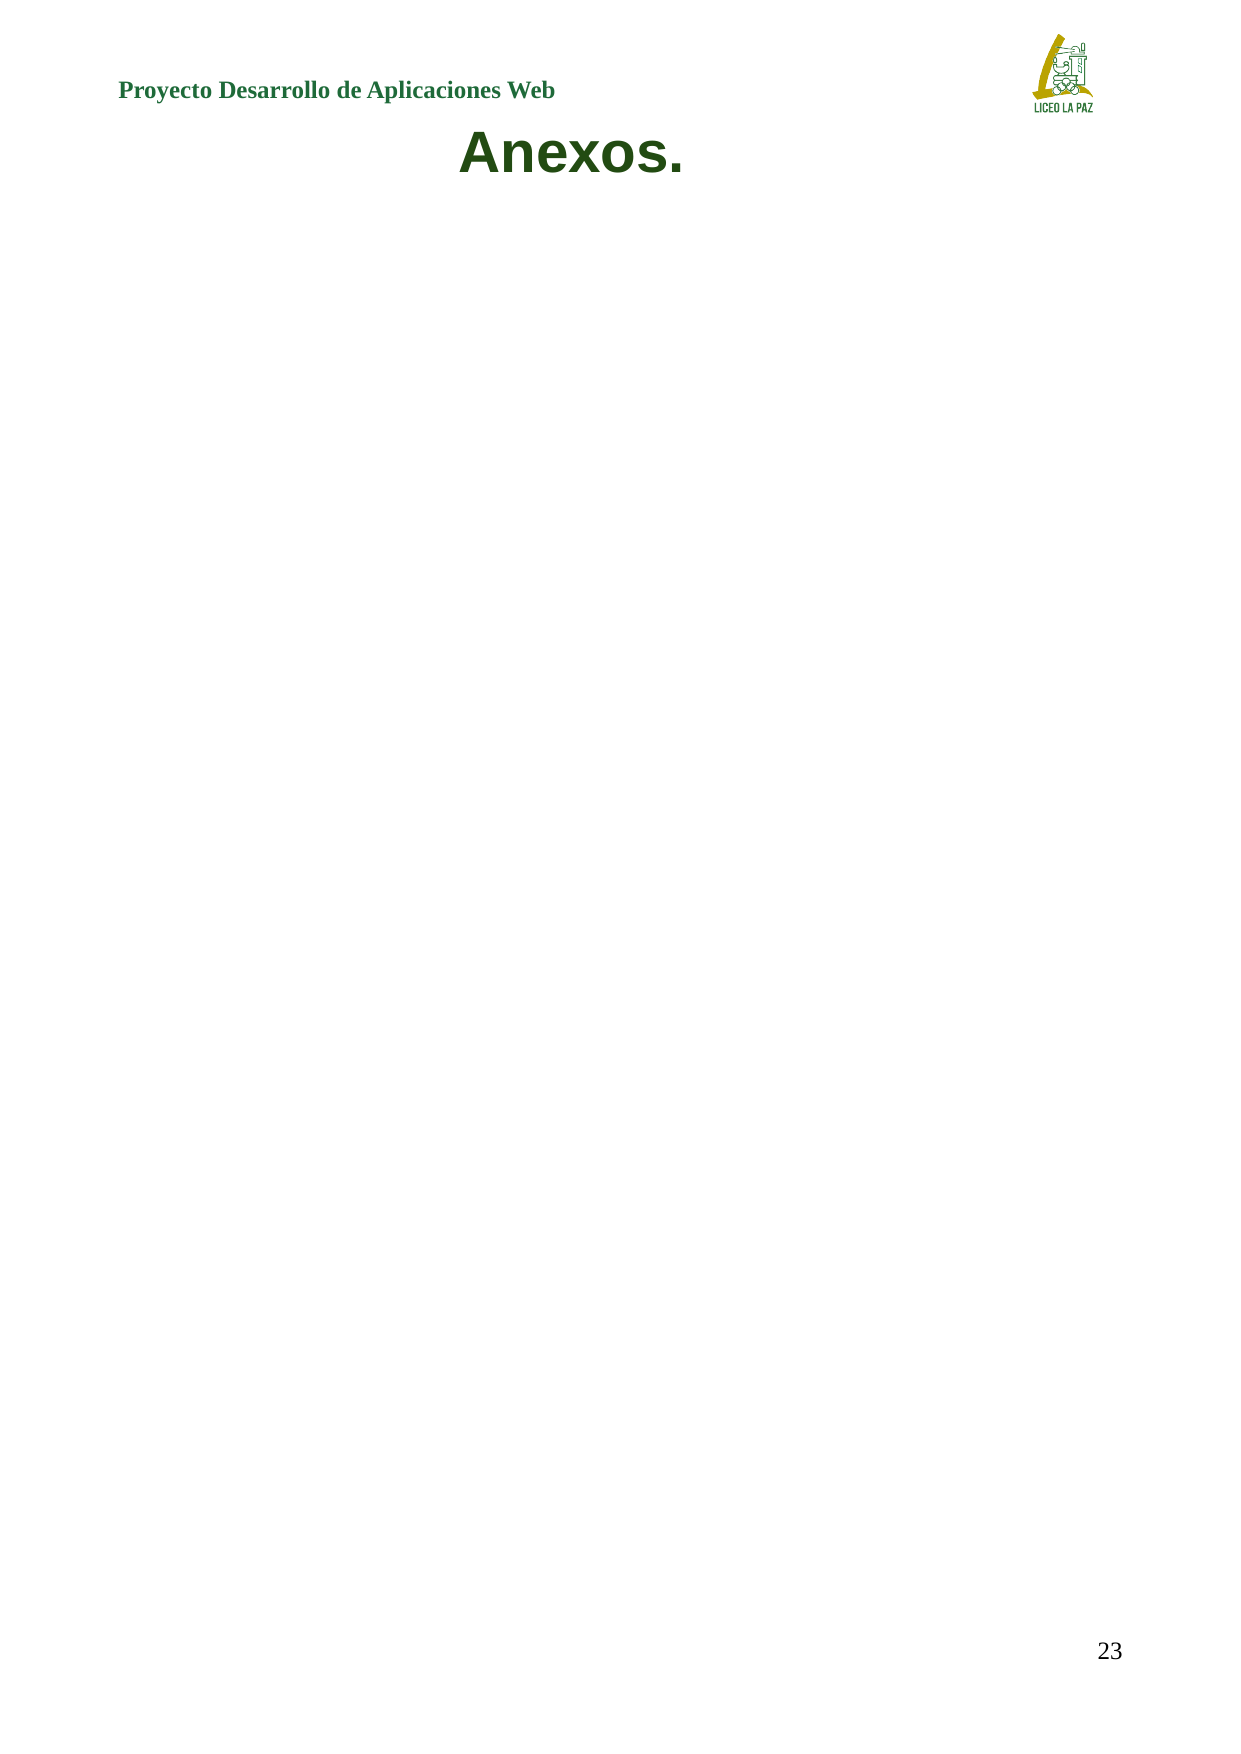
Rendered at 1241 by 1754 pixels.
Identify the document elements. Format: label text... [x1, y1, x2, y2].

picture [1025, 26, 1100, 121]
subtitle Anexos. [118, 118, 1122, 185]
